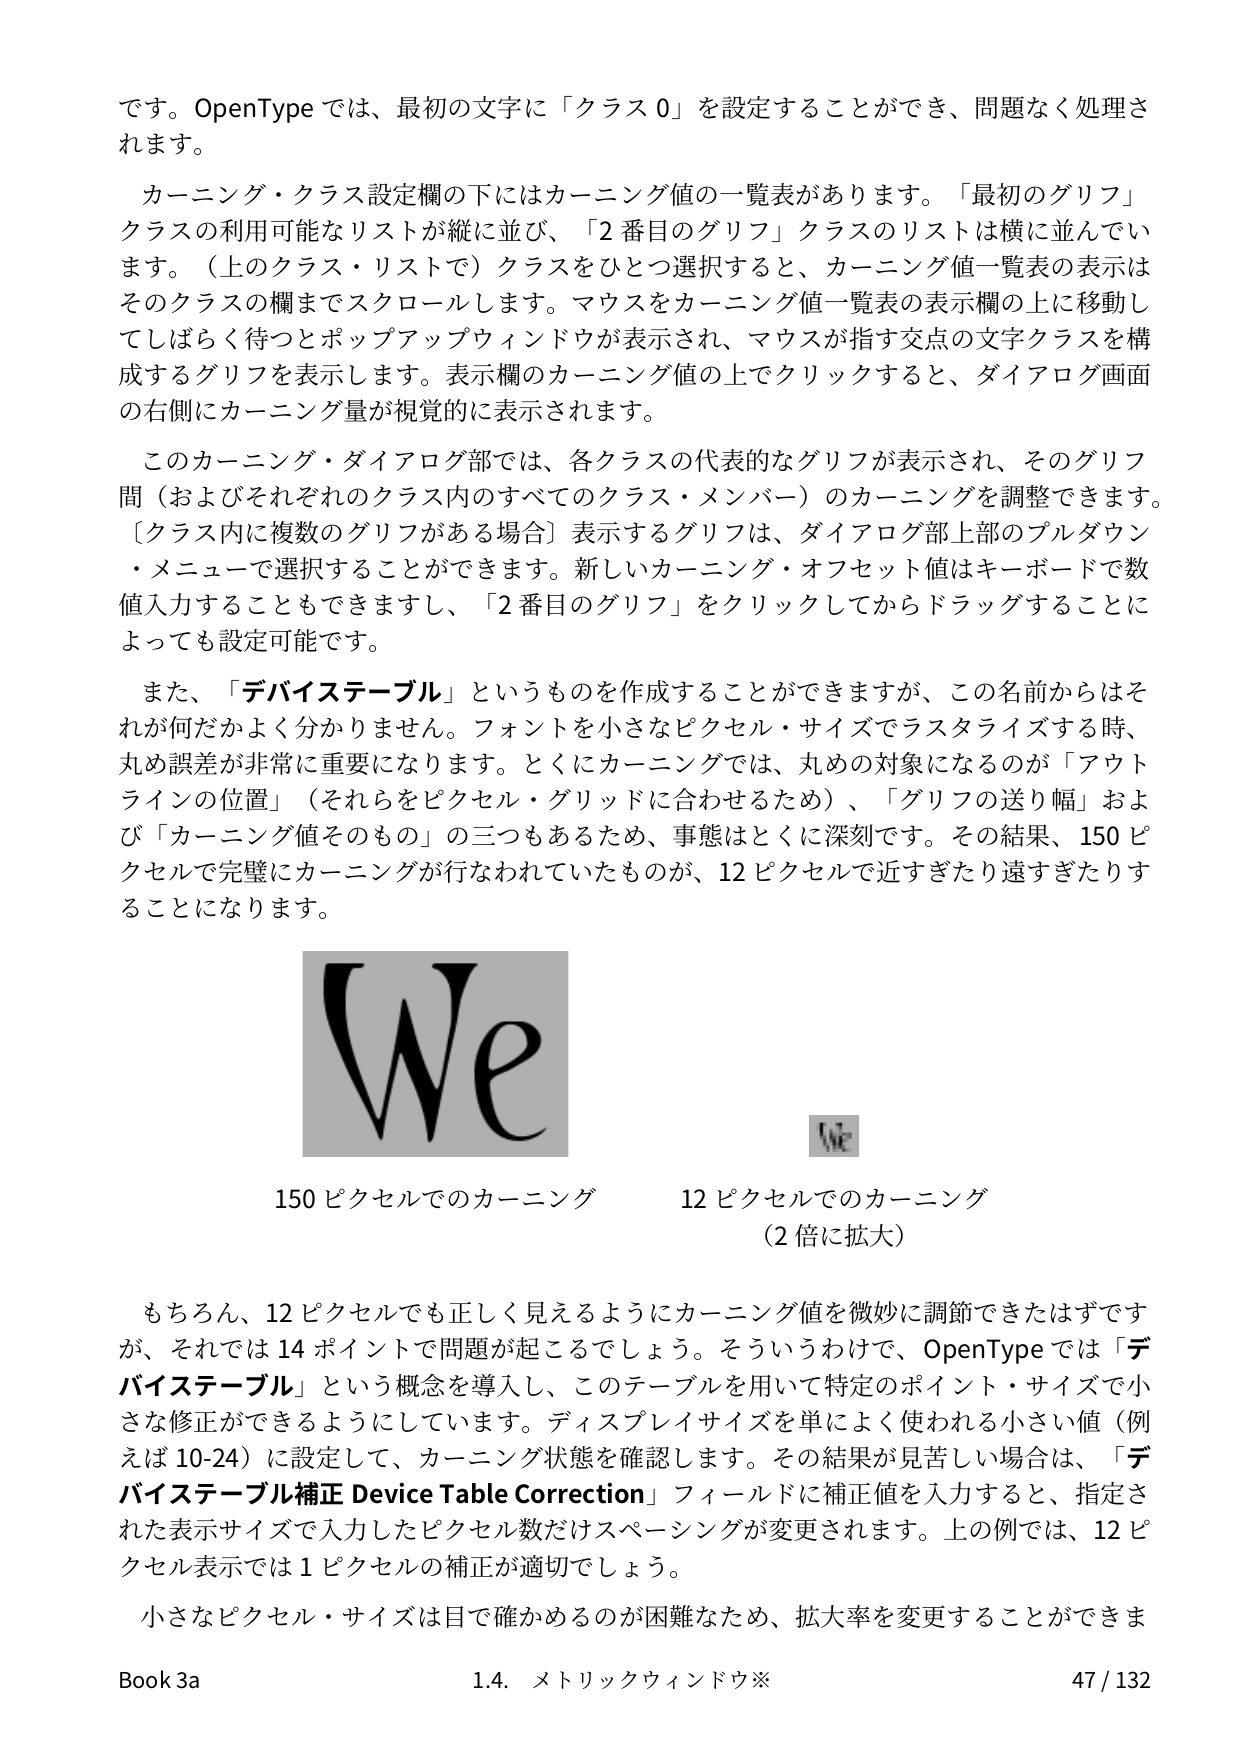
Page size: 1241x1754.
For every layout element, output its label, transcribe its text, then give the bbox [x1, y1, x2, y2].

picture [809, 1115, 860, 1157]
text もちろん、12 ピクセルでも正しく見えるようにカーニング値を微妙に調節できたはずですが、それでは 14 ポイントで問題が起こるでしょう。そういうわけで、OpenType では「デバイステーブル」という概念を導入し、このテーブルを用いて特定のポイント・サイズで小さな修正ができるようにしています。ディスプレイサイズを単によく使われる小さい値（例えば 10-24）に設定して、カーニング状態を確認します。その結果が見苦しい場合は、「デバイステーブル補正 Device Table Correction」フィールドに補正値を入力すると、指定された表示サイズで入力したピクセル数だけスペーシングが変更されます。上の例では、12 ピクセル表示では 1 ピクセルの補正が適切でしょう。 [118, 1293, 1152, 1583]
text カーニング・クラス設定欄の下にはカーニング値の一覧表があります。「最初のグリフ」クラスの利用可能なリストが縦に並び、「2 番目のグリフ」クラスのリストは横に並んでいます。（上のクラス・リストで）クラスをひとつ選択すると、カーニング値一覧表の表示はそのクラスの欄までスクロールします。マウスをカーニング値一覧表の表示欄の上に移動してしばらく待つとポップアップウィンドウが表示され、マウスが指す交点の文字クラスを構成するグリフを表示します。表示欄のカーニング値の上でクリックすると、ダイアログ画面の右側にカーニング量が視覚的に表示されます。 [118, 175, 1152, 427]
table_cell 150 ピクセルでのカーニング [236, 1168, 635, 1264]
text です。OpenType では、最初の文字に「クラス 0」を設定することができ、問題なく処理されます。 [118, 88, 1152, 161]
table_header [635, 940, 1033, 1168]
text このカーニング・ダイアログ部では、各クラスの代表的なグリフが表示され、そのグリフ間（およびそれぞれのクラス内のすべてのクラス・メンバー）のカーニングを調整できます。〔クラス内に複数のグリフがある場合〕表示するグリフは、ダイアログ部上部のプルダウン ・メニューで選択することができます。新しいカーニング・オフセット値はキーボードで数値入力することもできますし、「2 番目のグリフ」をクリックしてからドラッグすることによっても設定可能です。 [118, 442, 1152, 658]
text また、「デバイステーブル」というものを作成することができますが、この名前からはそれが何だかよく分かりません。フォントを小さなピクセル・サイズでラスタライズする時、丸め誤差が非常に重要になります。とくにカーニングでは、丸めの対象になるのが「アウトラインの位置」（それらをピクセル・グリッドに合わせるため）、「グリフの送り幅」および「カーニング値そのもの」の三つもあるため、事態はとくに深刻です。その結果、150 ピクセルで完璧にカーニングが行なわれていたものが、12 ピクセルで近すぎたり遠すぎたりすることになります。 [118, 673, 1152, 925]
text 小さなピクセル・サイズは目で確かめるのが困難なため、拡大率を変更することができま [118, 1598, 1152, 1634]
picture [302, 951, 569, 1157]
table_cell 12 ピクセルでのカーニング （2 倍に拡大） [635, 1168, 1033, 1264]
table_header [236, 940, 635, 1168]
